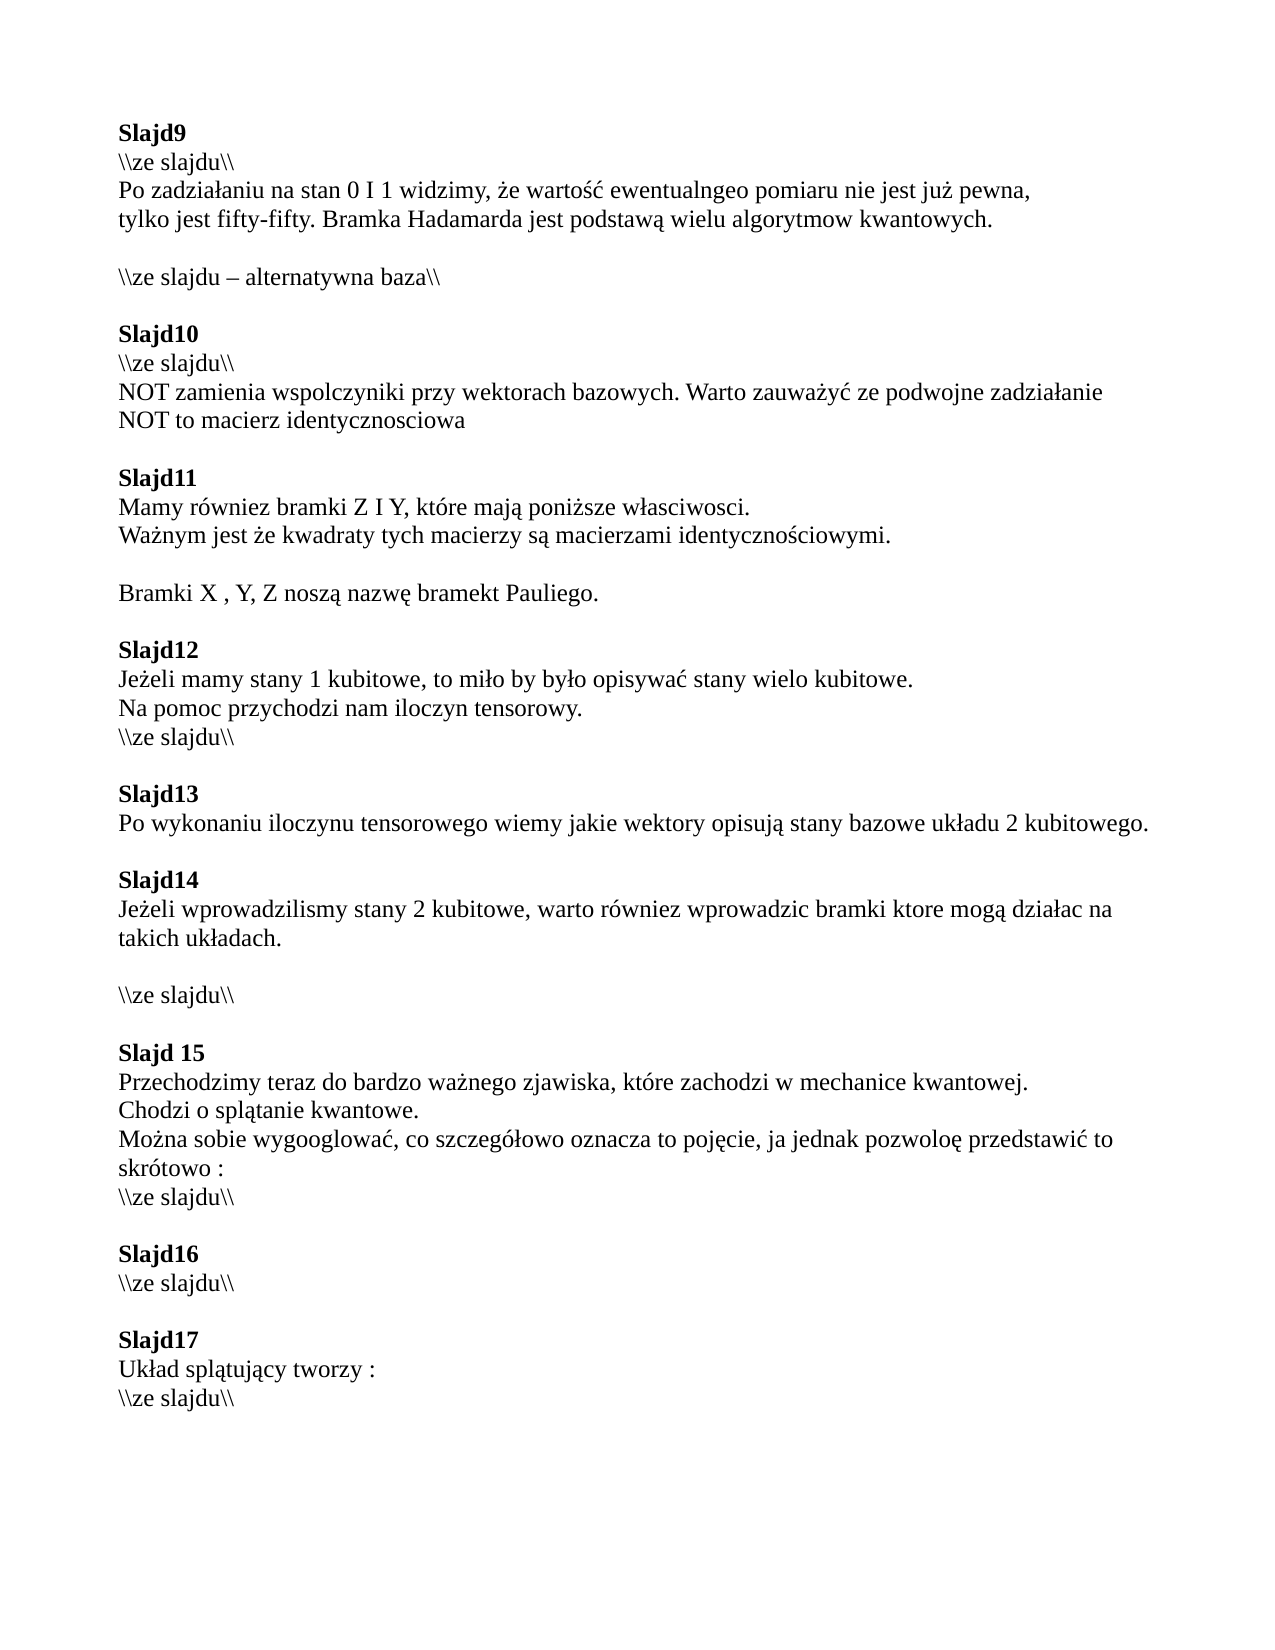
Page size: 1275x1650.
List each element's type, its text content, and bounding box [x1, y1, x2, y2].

text NOT zamienia wspolczyniki przy wektorach bazowych. Warto zauważyć ze podwojne zadziałanie NOT to macierz identycznosciowa [118, 377, 1157, 434]
text Po wykonaniu iloczynu tensorowego wiemy jakie wektory opisują stany bazowe układu 2 kubitowego. [118, 808, 1157, 837]
text tylko jest fifty-fifty. Bramka Hadamarda jest podstawą wielu algorytmow kwantowych. [118, 204, 1157, 233]
text Ważnym jest że kwadraty tych macierzy są macierzami identycznościowymi. [118, 521, 1157, 549]
text Chodzi o splątanie kwantowe. [118, 1096, 1157, 1124]
text Bramki X , Y, Z noszą nazwę bramekt Pauliego. [118, 578, 1157, 607]
text Slajd10 [118, 319, 1157, 348]
text Jeżeli mamy stany 1 kubitowe, to miło by było opisywać stany wielo kubitowe. [118, 664, 1157, 693]
text Slajd9 [118, 118, 1157, 147]
text Slajd16 [118, 1239, 1157, 1268]
text \\ze slajdu\\ [118, 147, 1157, 176]
text Przechodzimy teraz do bardzo ważnego zjawiska, które zachodzi w mechanice kwantowej. [118, 1067, 1157, 1096]
text Po zadziałaniu na stan 0 I 1 widzimy, że wartość ewentualngeo pomiaru nie jest już pewna, [118, 176, 1157, 204]
text Na pomoc przychodzi nam iloczyn tensorowy. [118, 693, 1157, 722]
text \\ze slajdu\\ [118, 1182, 1157, 1211]
text Slajd13 [118, 779, 1157, 808]
text Slajd11 [118, 463, 1157, 492]
text \\ze slajdu\\ [118, 1383, 1157, 1412]
text \\ze slajdu\\ [118, 348, 1157, 377]
text \\ze slajdu – alternatywna baza\\ [118, 262, 1157, 291]
text Slajd17 [118, 1326, 1157, 1354]
text \\ze slajdu\\ [118, 981, 1157, 1009]
text Można sobie wygooglować, co szczegółowo oznacza to pojęcie, ja jednak pozwoloę przedstawić to skrótowo : [118, 1124, 1157, 1182]
text Slajd 15 [118, 1038, 1157, 1067]
text \\ze slajdu\\ [118, 722, 1157, 751]
text Układ splątujący tworzy : [118, 1354, 1157, 1383]
text Slajd12 [118, 636, 1157, 664]
text \\ze slajdu\\ [118, 1268, 1157, 1297]
text Mamy równiez bramki Z I Y, które mają poniższe własciwosci. [118, 492, 1157, 521]
text Slajd14 [118, 866, 1157, 894]
text Jeżeli wprowadzilismy stany 2 kubitowe, warto równiez wprowadzic bramki ktore mogą działac na takich układach. [118, 894, 1157, 952]
